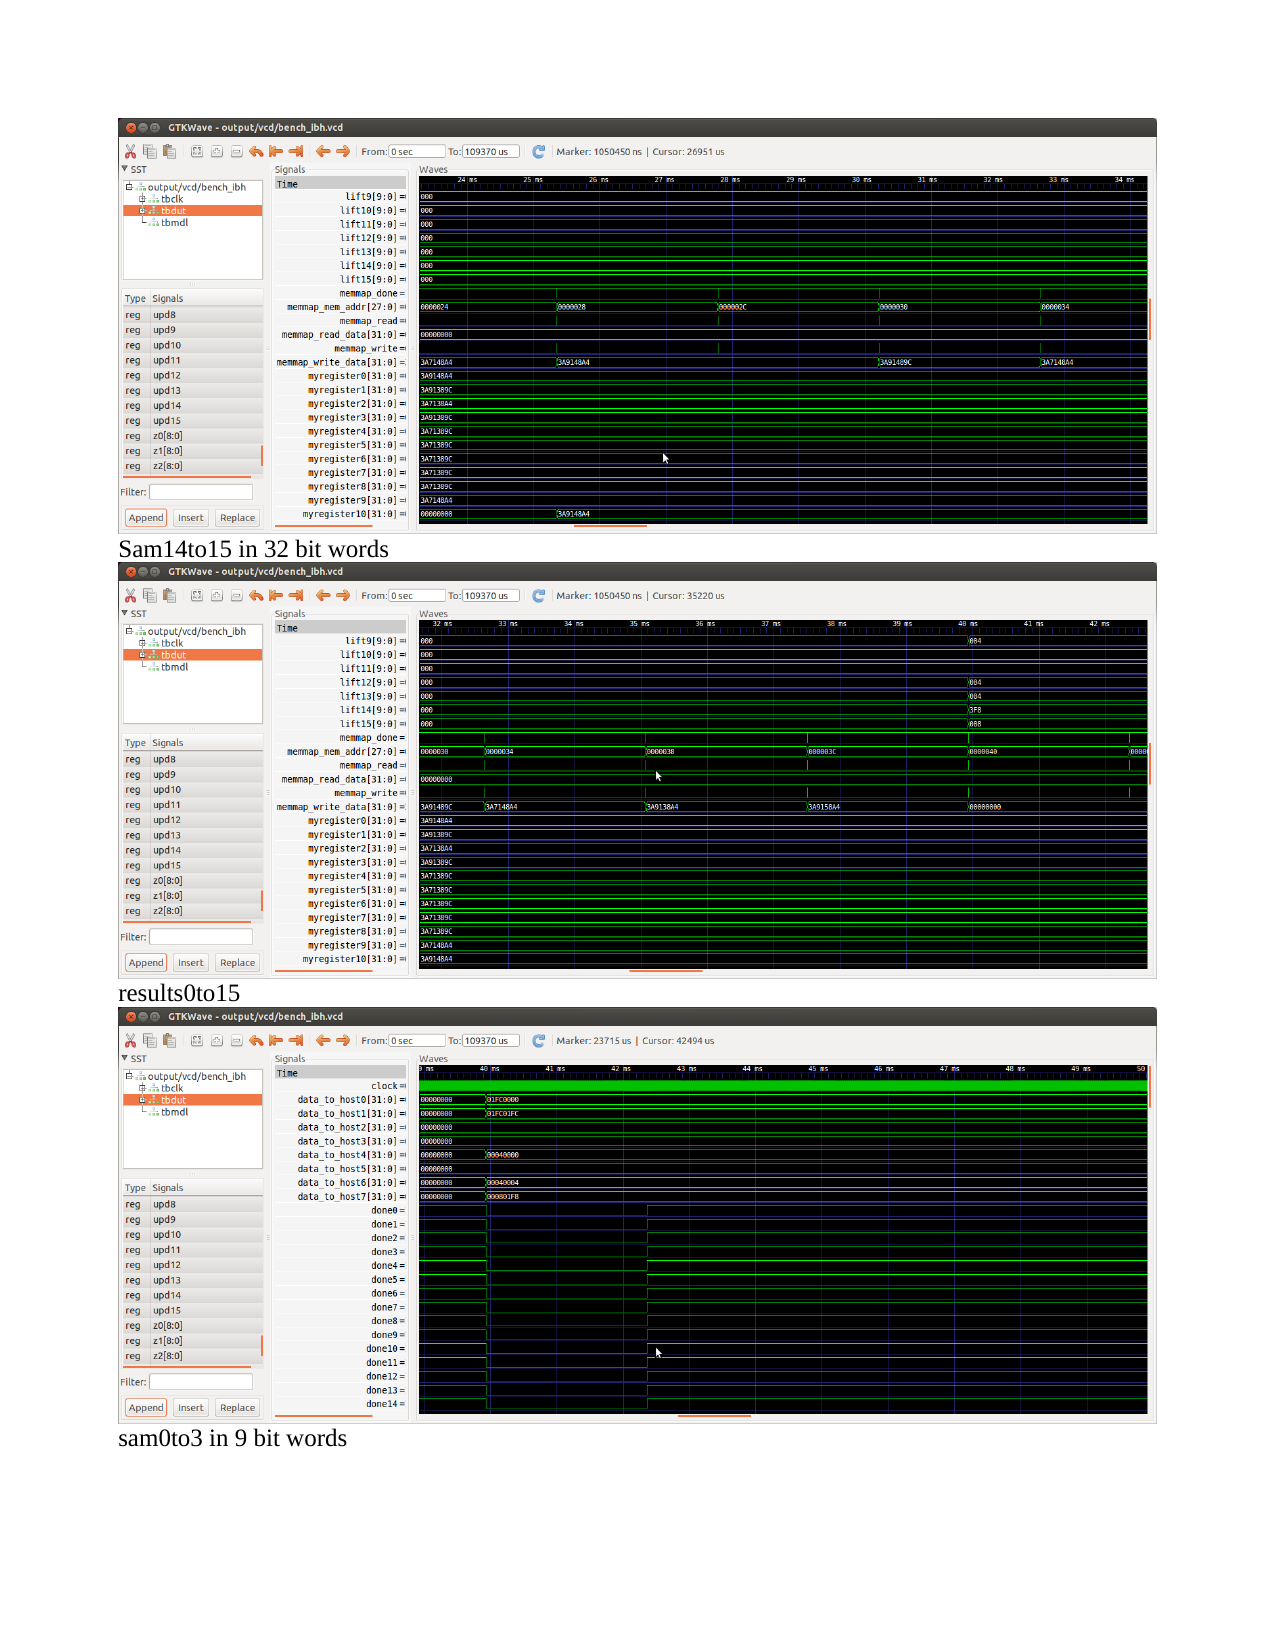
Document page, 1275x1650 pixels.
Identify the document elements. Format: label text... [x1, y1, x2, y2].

picture [118, 1007, 1157, 1424]
text results0to15 [118, 979, 1157, 1007]
picture [118, 118, 1157, 534]
text sam0to3 in 9 bit words [118, 1424, 1157, 1452]
picture [118, 562, 1157, 979]
text Sam14to15 in 32 bit words [118, 534, 1157, 562]
